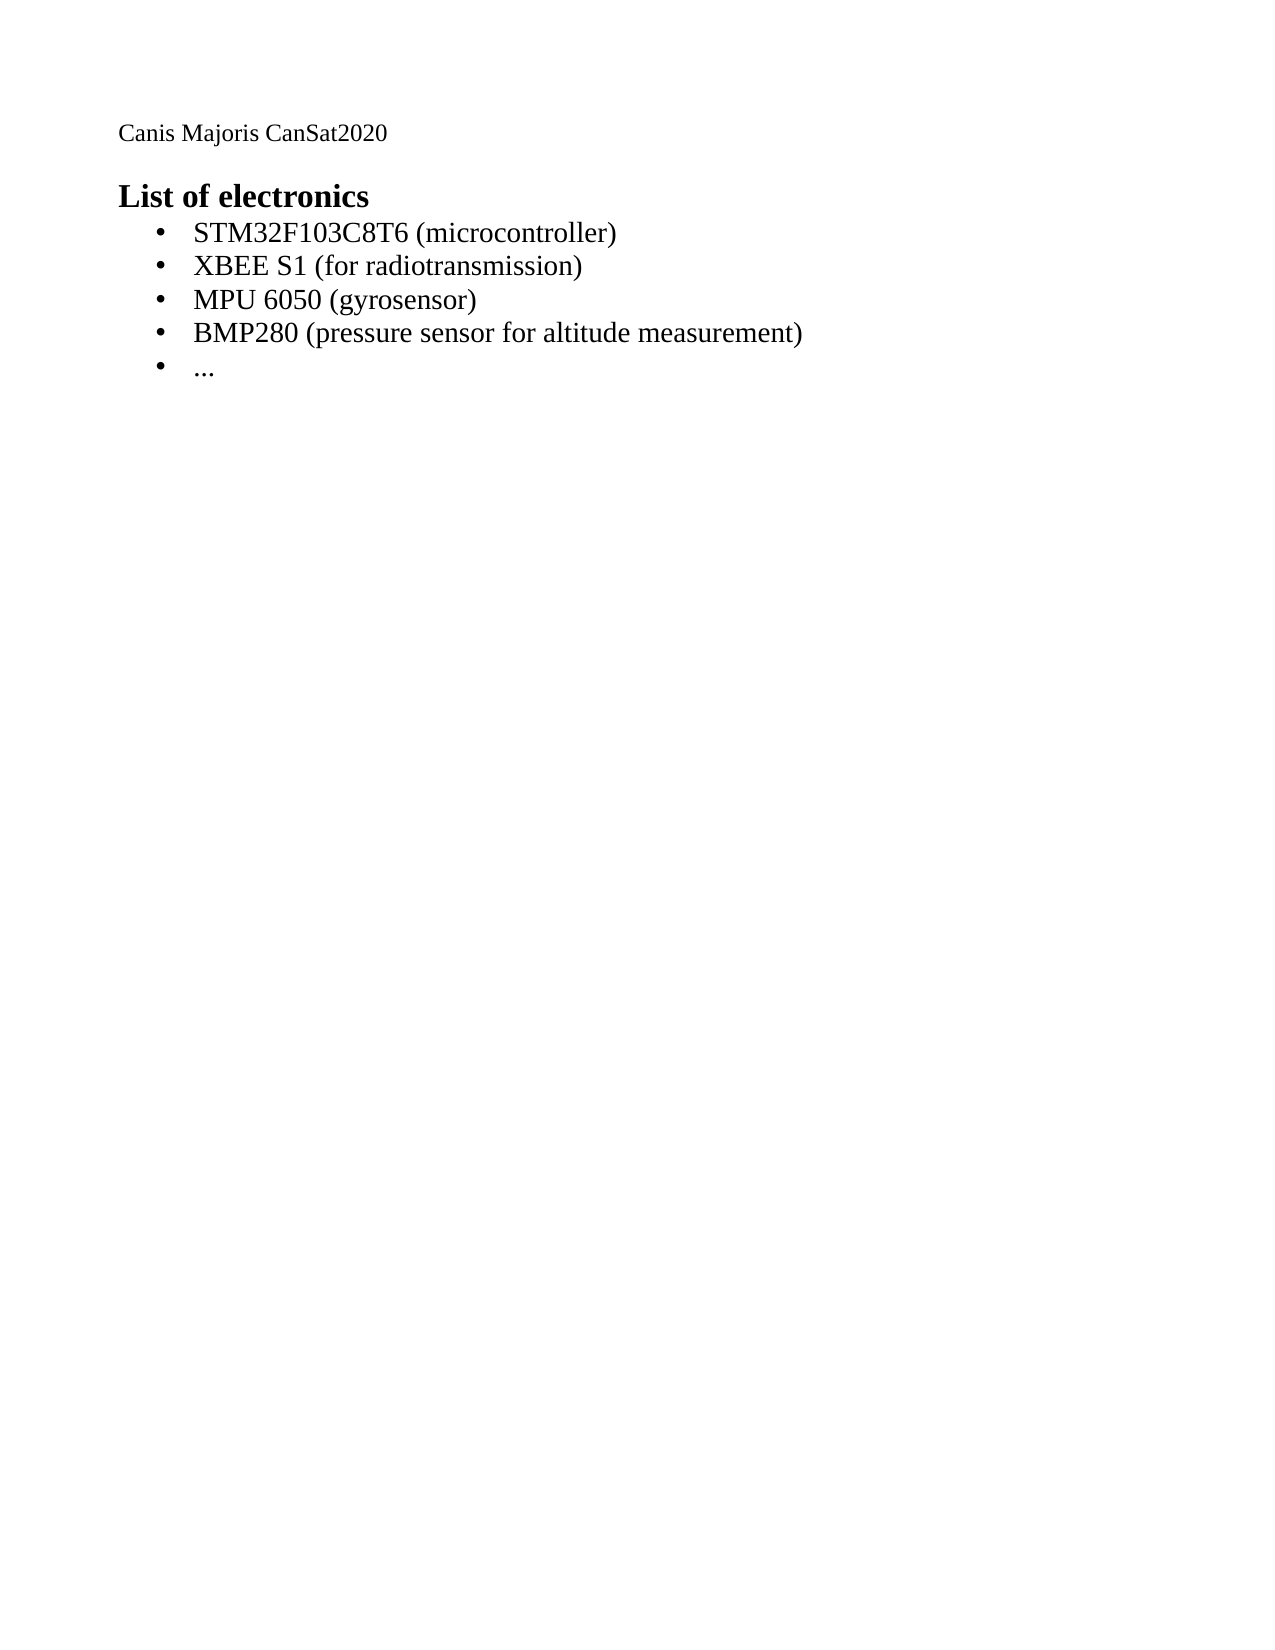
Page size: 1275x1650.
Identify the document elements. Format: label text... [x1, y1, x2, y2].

list ... [156, 349, 1157, 383]
text List of electronics [118, 176, 1157, 215]
list BMP280 (pressure sensor for altitude measurement) [156, 316, 1157, 349]
list XBEE S1 (for radiotransmission) [156, 248, 1157, 282]
list MPU 6050 (gyrosensor) [156, 282, 1157, 316]
list STM32F103C8T6 (microcontroller) [156, 215, 1157, 248]
